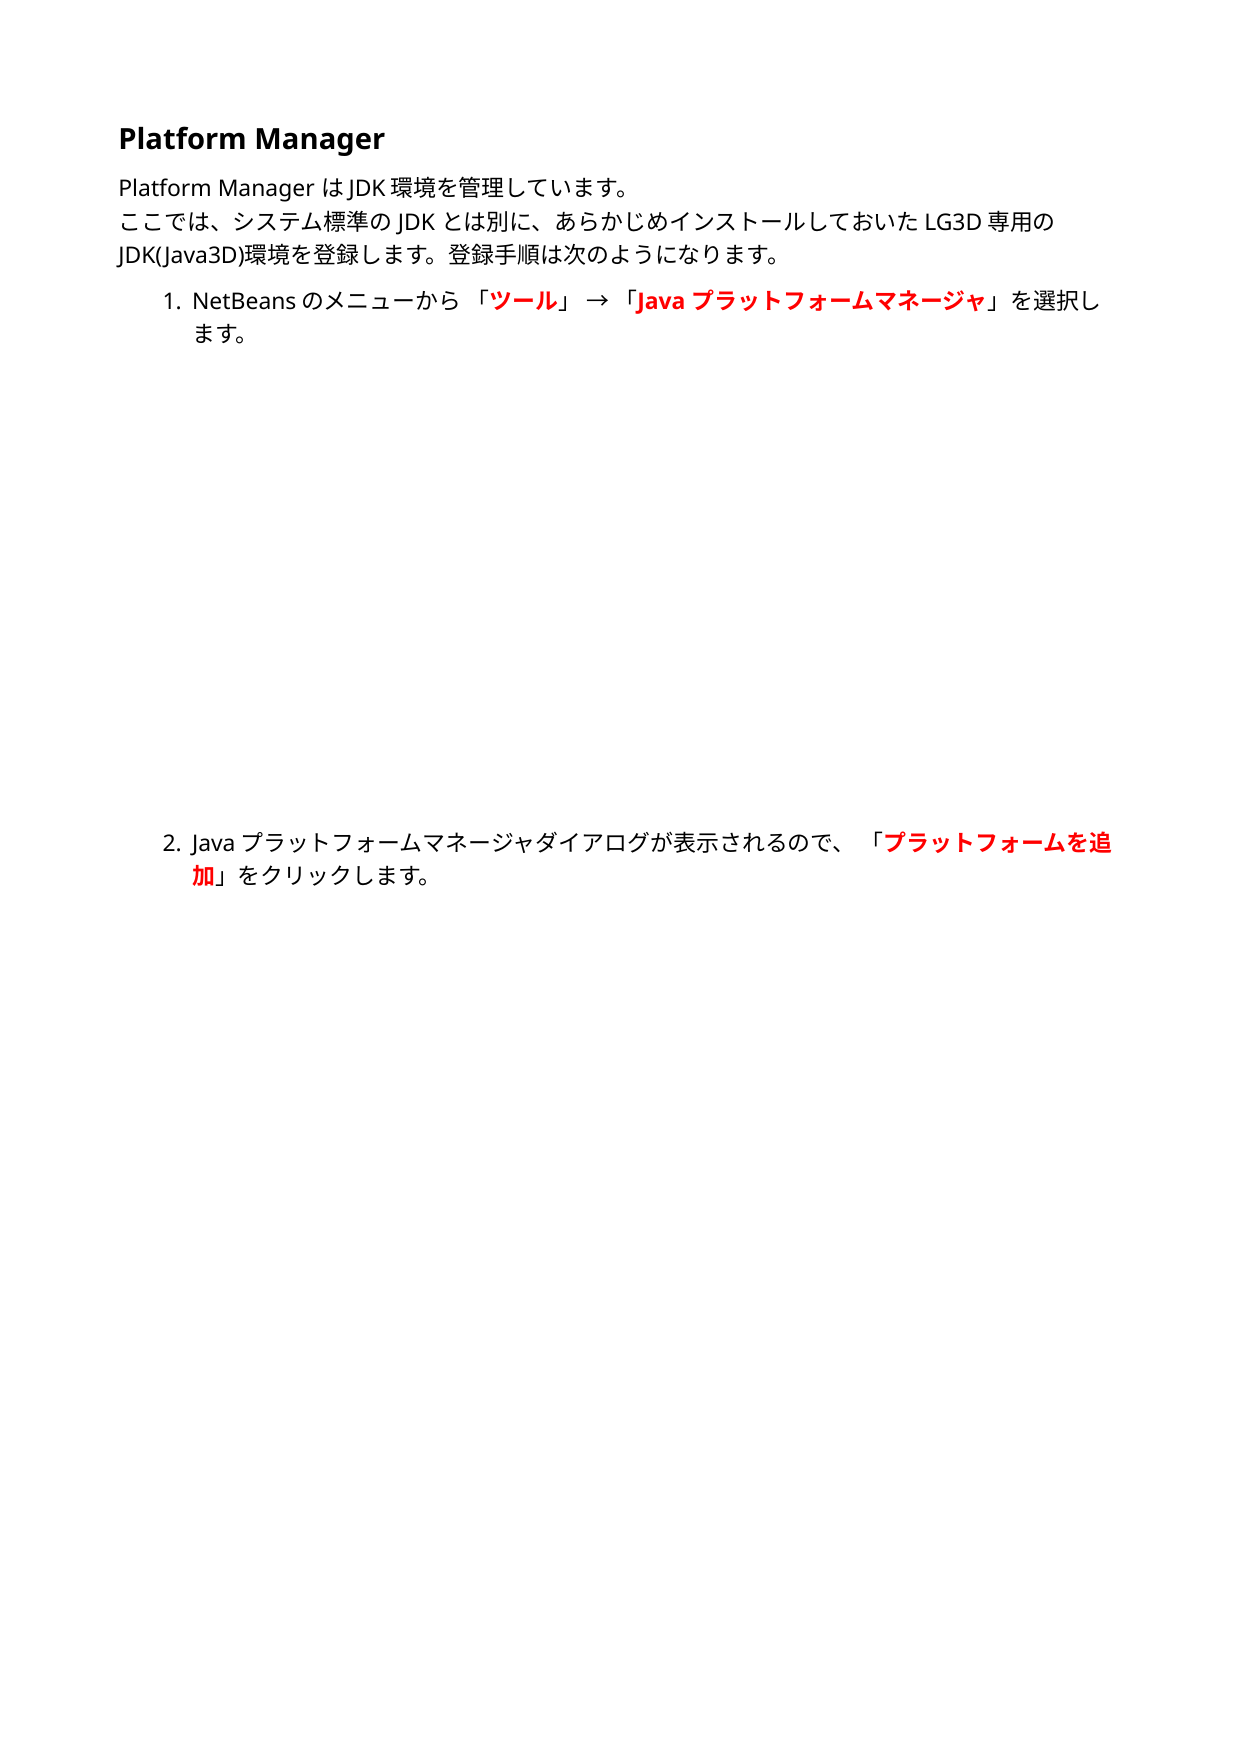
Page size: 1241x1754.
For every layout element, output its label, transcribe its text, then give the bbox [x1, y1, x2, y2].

list Javaプラットフォームマネージャダイアログが表示されるので、 「プラットフォームを追加」をクリックします。 [162, 824, 1122, 1541]
list NetBeansのメニューから 「ツール」 → 「Java プラットフォームマネージャ」を選択します。 [162, 283, 1122, 812]
subtitle Platform Manager [118, 118, 1122, 158]
text Platform Manager はJDK環境を管理しています。 ここでは、システム標準の JDK とは別に、あらかじめインストールしておいたLG3D専用のJDK(Java3D)環境を登録します。登録手順は次のようになります。 [118, 170, 1122, 270]
